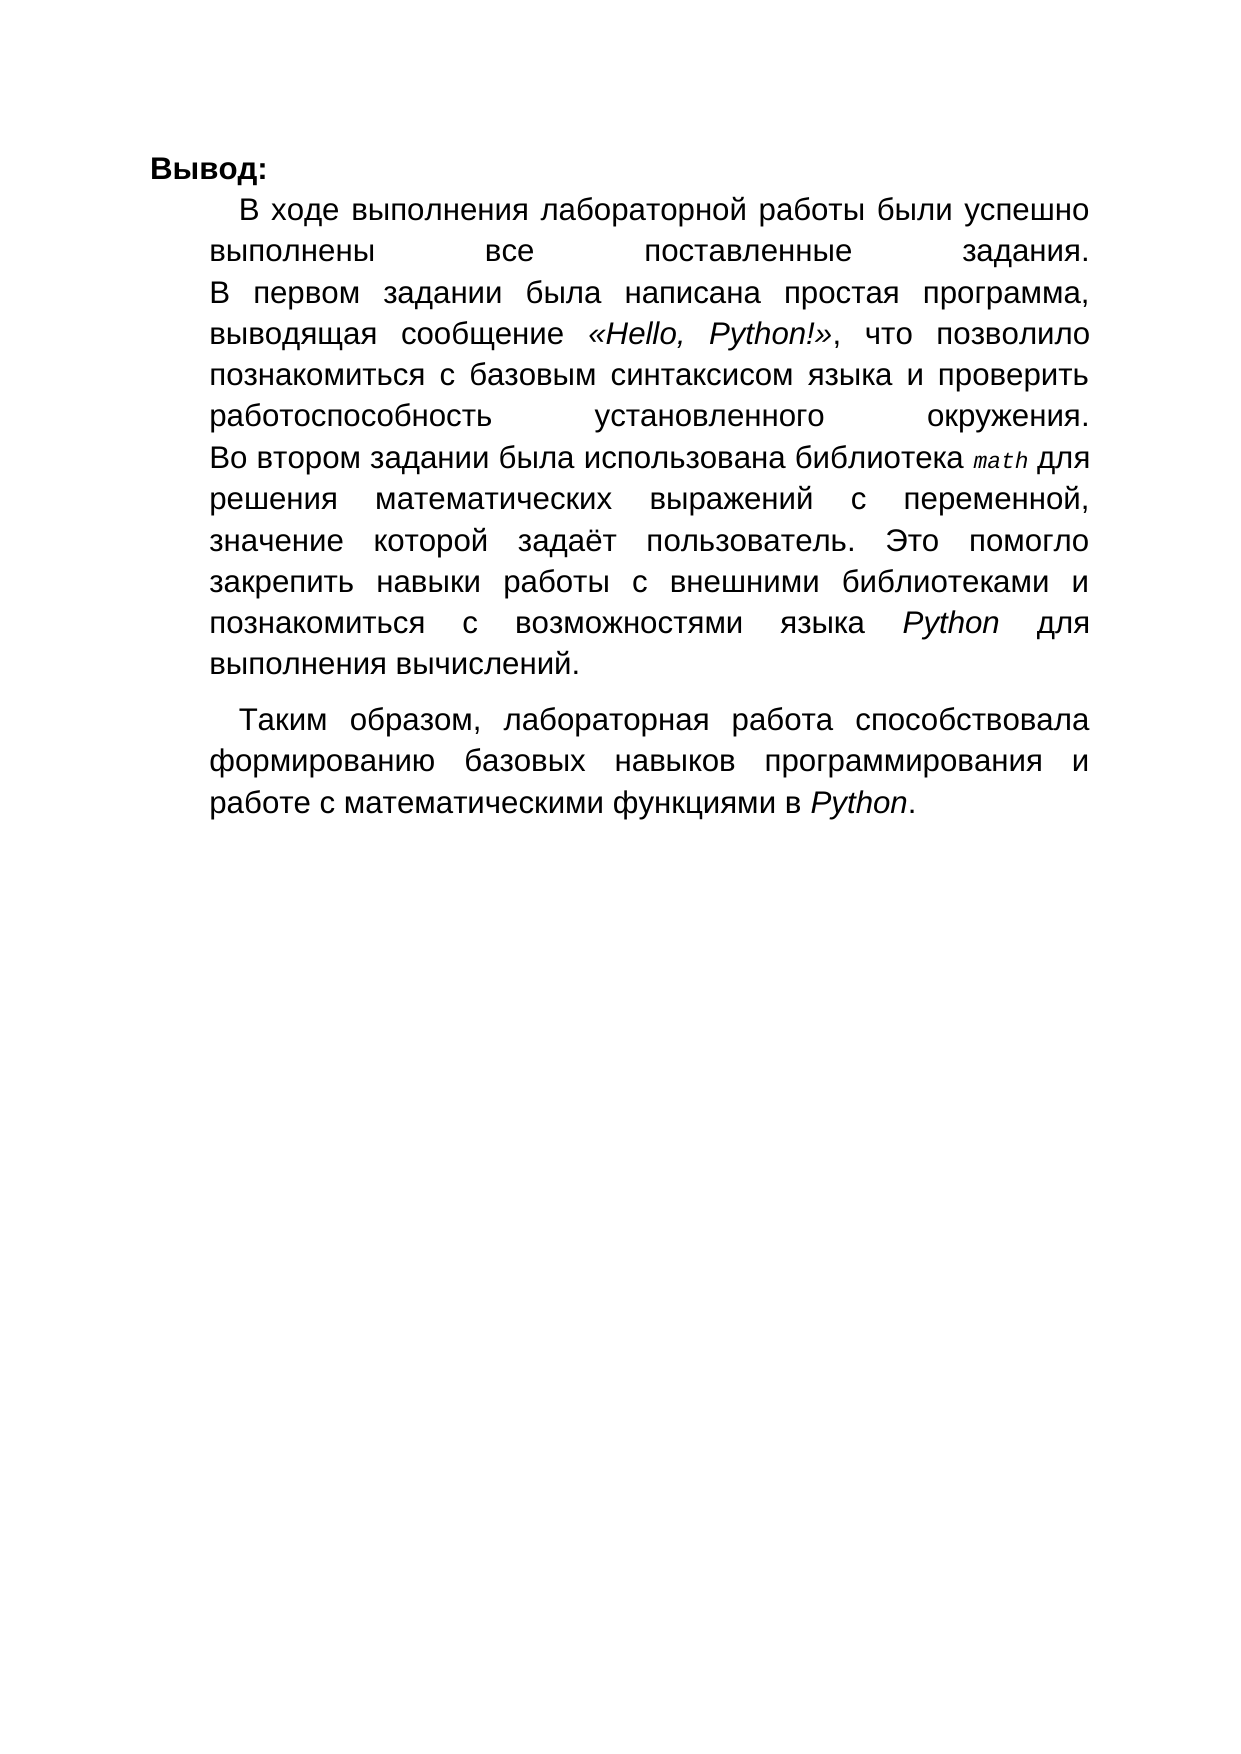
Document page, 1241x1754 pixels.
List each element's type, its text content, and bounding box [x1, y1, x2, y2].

text В ходе выполнения лабораторной работы были успешно выполнены все поставленные задания. В первом задании была написана простая программа, выводящая сообщение «Hello, Python!», что позволило познакомиться с базовым синтаксисом языка и проверить работоспособность установленного окружения. Во втором задании была использована библиотека math для решения математических выражений с переменной, значение которой задаёт пользователь. Это помогло закрепить навыки работы с внешними библиотеками и познакомиться с возможностями языка Python для выполнения вычислений. [209, 191, 1090, 681]
text Вывод: [150, 150, 1090, 186]
text Таким образом, лабораторная работа способствовала формированию базовых навыков программирования и работе с математическими функциями в Python. [209, 701, 1090, 819]
